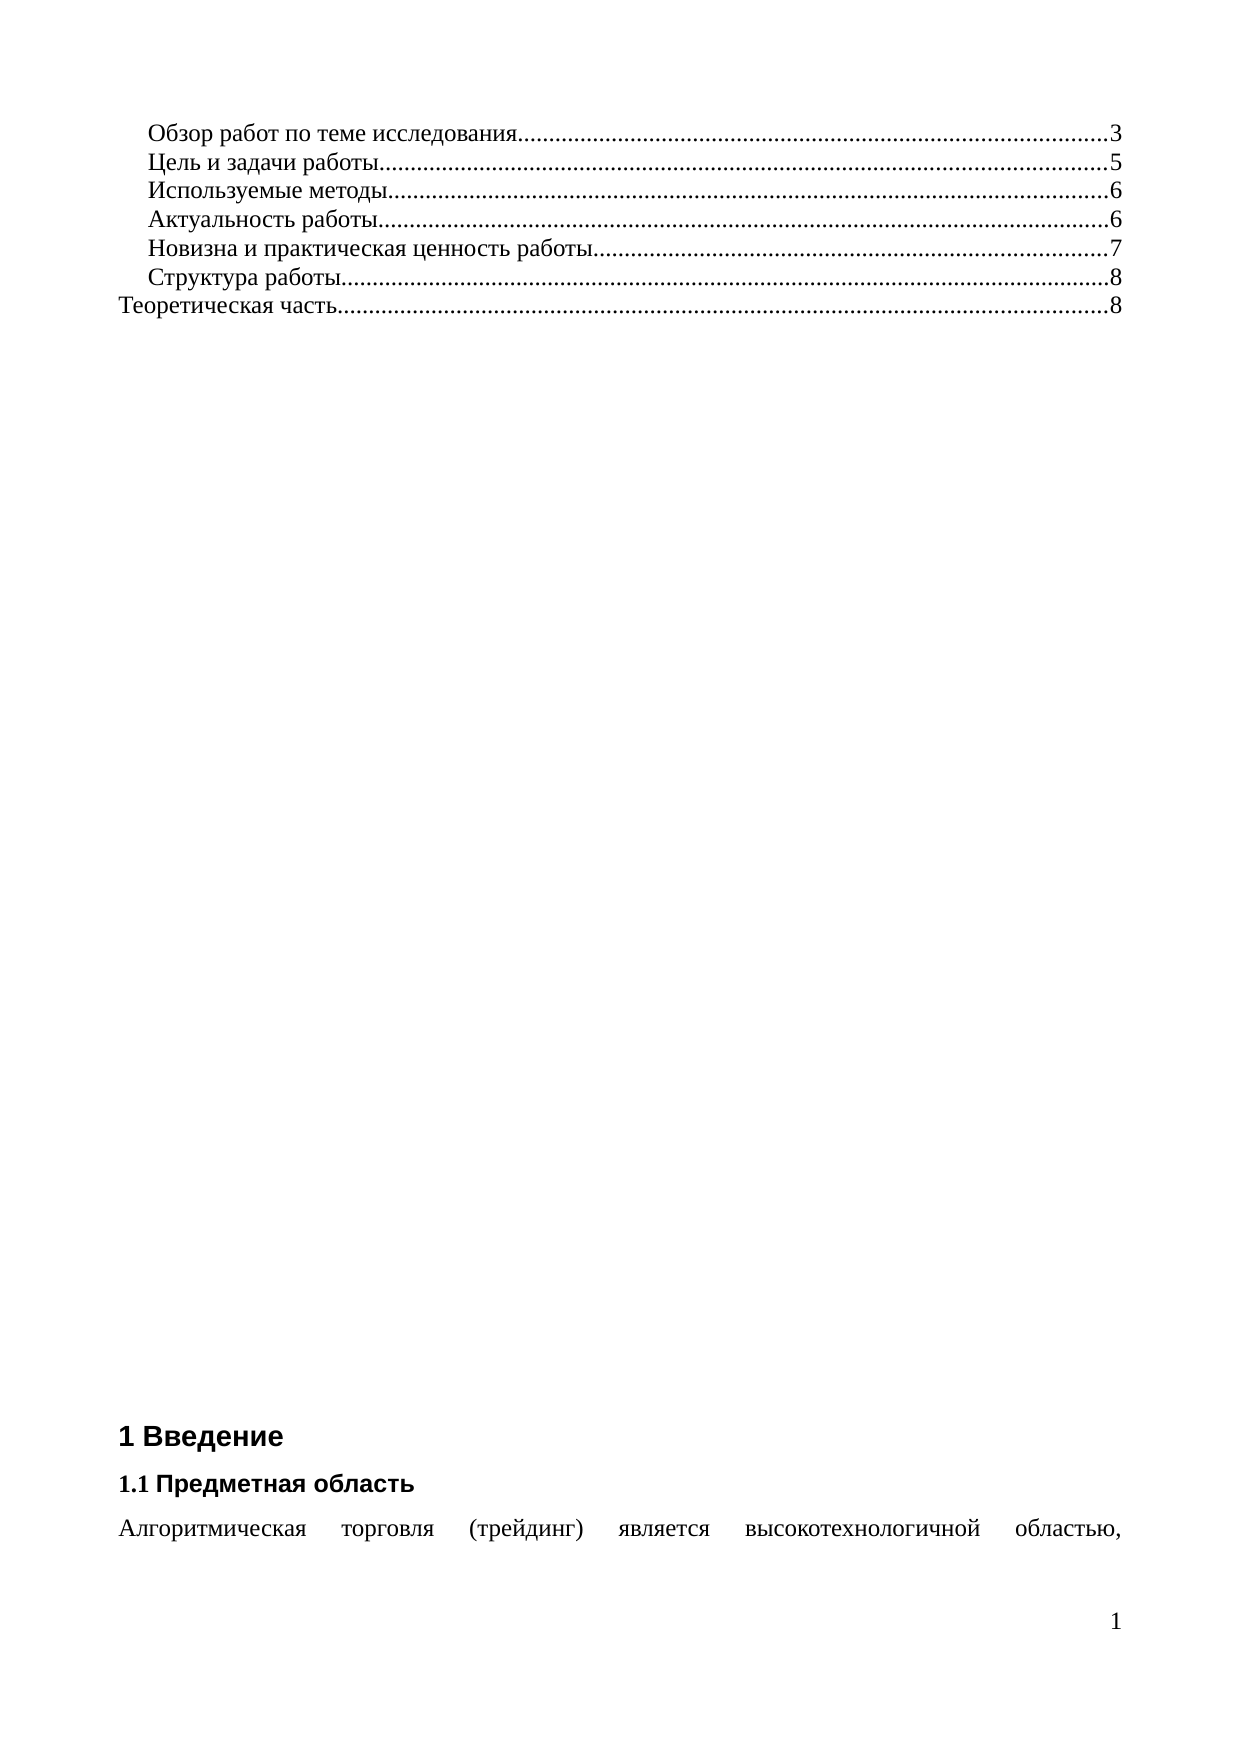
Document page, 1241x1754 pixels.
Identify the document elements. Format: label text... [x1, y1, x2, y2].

list Введение [118, 1419, 1122, 1453]
text Новизна и практическая ценность работы 7 [148, 233, 1122, 262]
text Цель и задачи работы 5 [148, 147, 1122, 176]
text Актуальность работы 6 [148, 204, 1122, 233]
list Предметная область [118, 1469, 1122, 1498]
text Используемые методы 6 [148, 176, 1122, 204]
text Структура работы 8 [148, 262, 1122, 291]
list Алгоритмическая торговля (трейдинг) является высокотехнологичной областью, [118, 1513, 1122, 1541]
text Теоретическая часть 8 [118, 291, 1122, 319]
text Обзор работ по теме исследования 3 [148, 118, 1122, 147]
